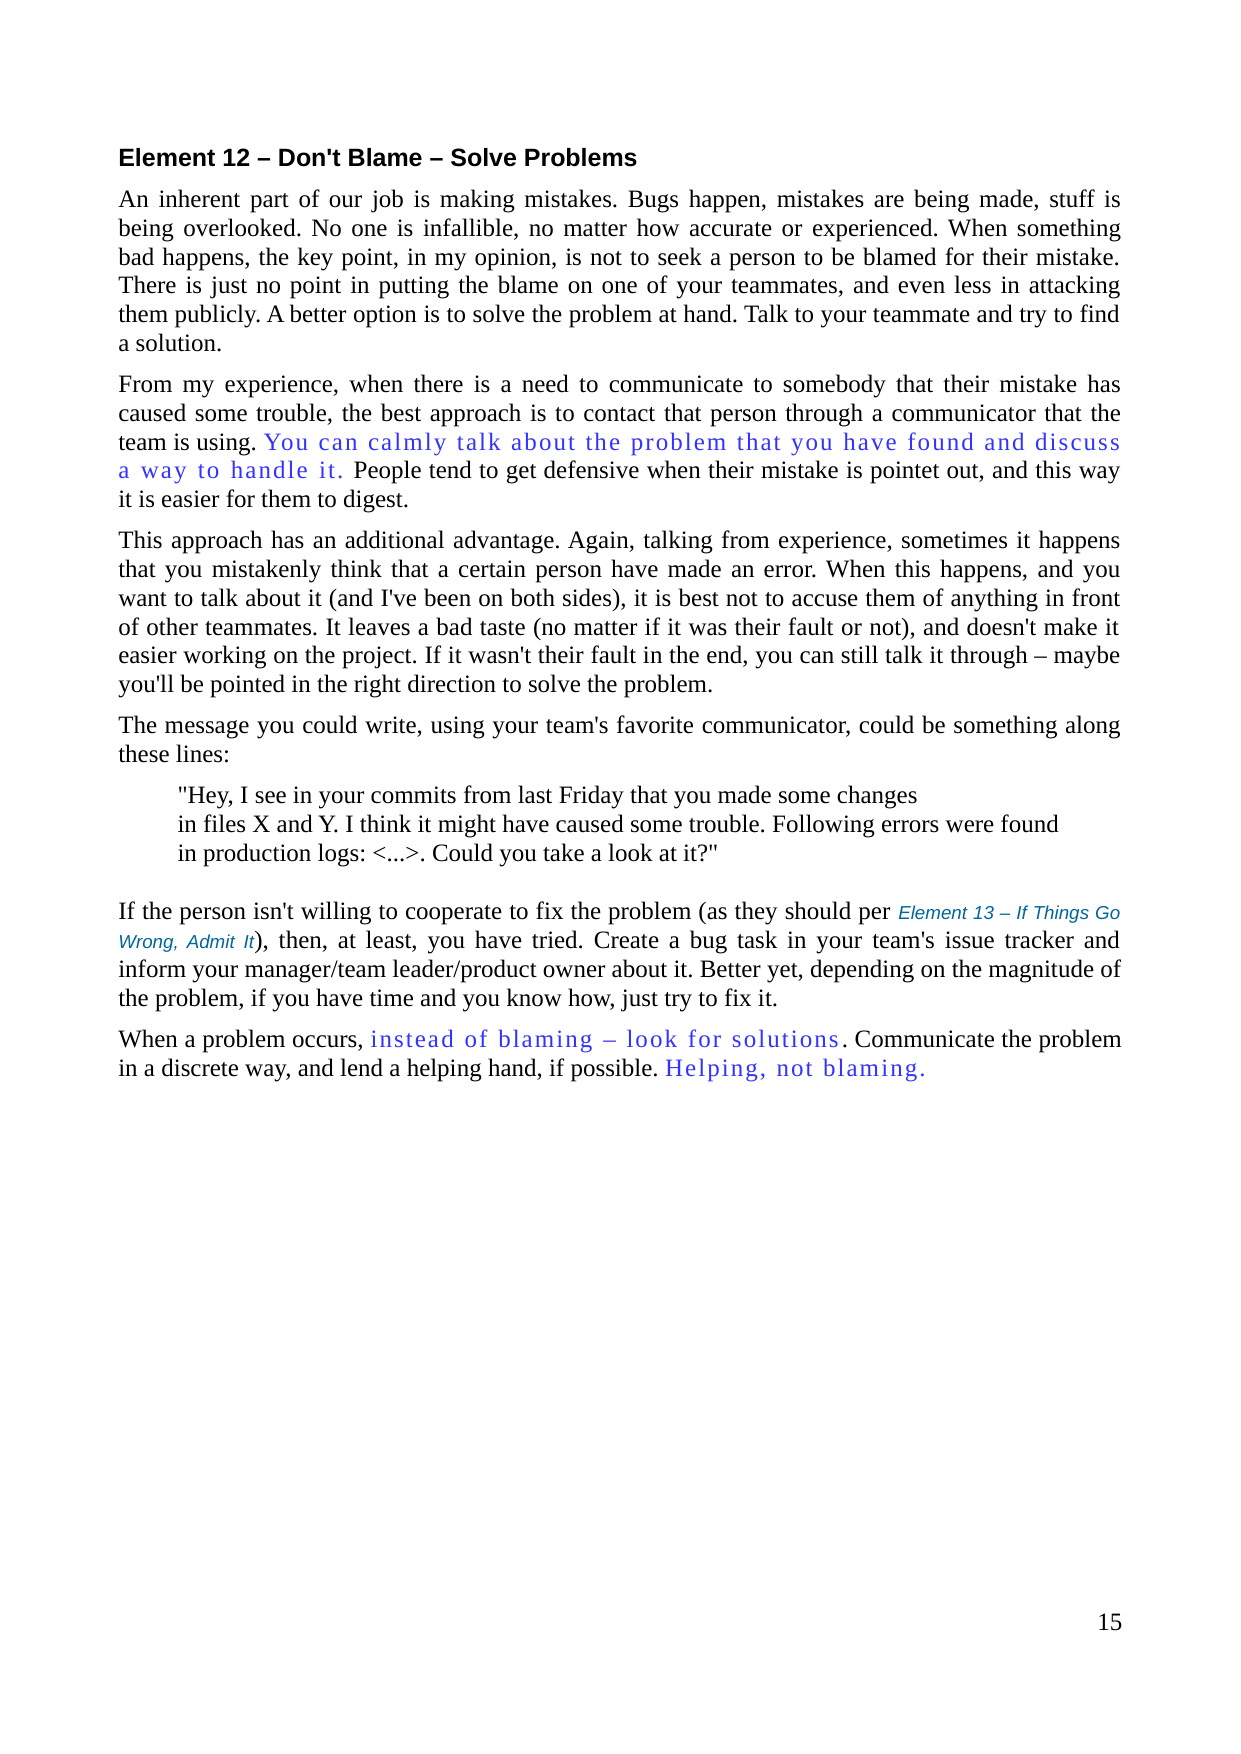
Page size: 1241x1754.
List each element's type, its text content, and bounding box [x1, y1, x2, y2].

text "Hey, I see in your commits from last Friday that you made some changes in files X and Y. I think it might have caused some trouble. Following errors were found in production logs: <...>. Could you take a look at it?" [177, 781, 1063, 867]
subtitle Element 12 – Don't Blame – Solve Problems [118, 143, 1122, 172]
text An inherent part of our job is making mistakes. Bugs happen, mistakes are being made, stuff is being overlooked. No one is infallible, no matter how accurate or experienced. When something bad happens, the key point, in my opinion, is not to seek a person to be blamed for their mistake. There is just no point in putting the blame on one of your teammates, and even less in attacking them publicly. A better option is to solve the problem at hand. Talk to your teammate and try to find a solution. [118, 184, 1122, 357]
text From my experience, when there is a need to communicate to somebody that their mistake has caused some trouble, the best approach is to contact that person through a communicator that the team is using. You can calmly talk about the problem that you have found and discuss [118, 369, 1122, 456]
text If the person isn't willing to cooperate to fix the problem (as they should per Element 13 – If Things Go Wrong, Admit It), then, at least, you have tried. Create a bug task in your team's issue tracker and inform your manager/team leader/product owner about it. Better yet, depending on the magnitude of the problem, if you have time and you know how, just try to fix it. [118, 896, 1122, 1011]
text The message you could write, using your team's favorite communicator, could be something along these lines: [118, 711, 1122, 768]
text When a problem occurs, instead of blaming – look for solutions. Communicate the problem in a discrete way, and lend a helping hand, if possible. Helping, not blaming. [118, 1024, 665, 1081]
text When a problem occurs, instead of blaming – look for solutions. Communicate the problem in a discrete way, and lend a helping hand, if possible. Helping, not blaming. [842, 1024, 1122, 1081]
text a way to handle it. People tend to get defensive when their mistake is pointet out, and this way it is easier for them to digest. [118, 456, 1122, 513]
text This approach has an additional advantage. Again, talking from experience, sometimes it happens that you mistakenly think that a certain person have made an error. When this happens, and you want to talk about it (and I've been on both sides), it is best not to accuse them of anything in front of other teammates. It leaves a bad taste (no matter if it was their fault or not), and doesn't make it easier working on the project. If it wasn't their fault in the end, you can still talk it through – maybe you'll be pointed in the right direction to solve the problem. [118, 526, 1122, 698]
